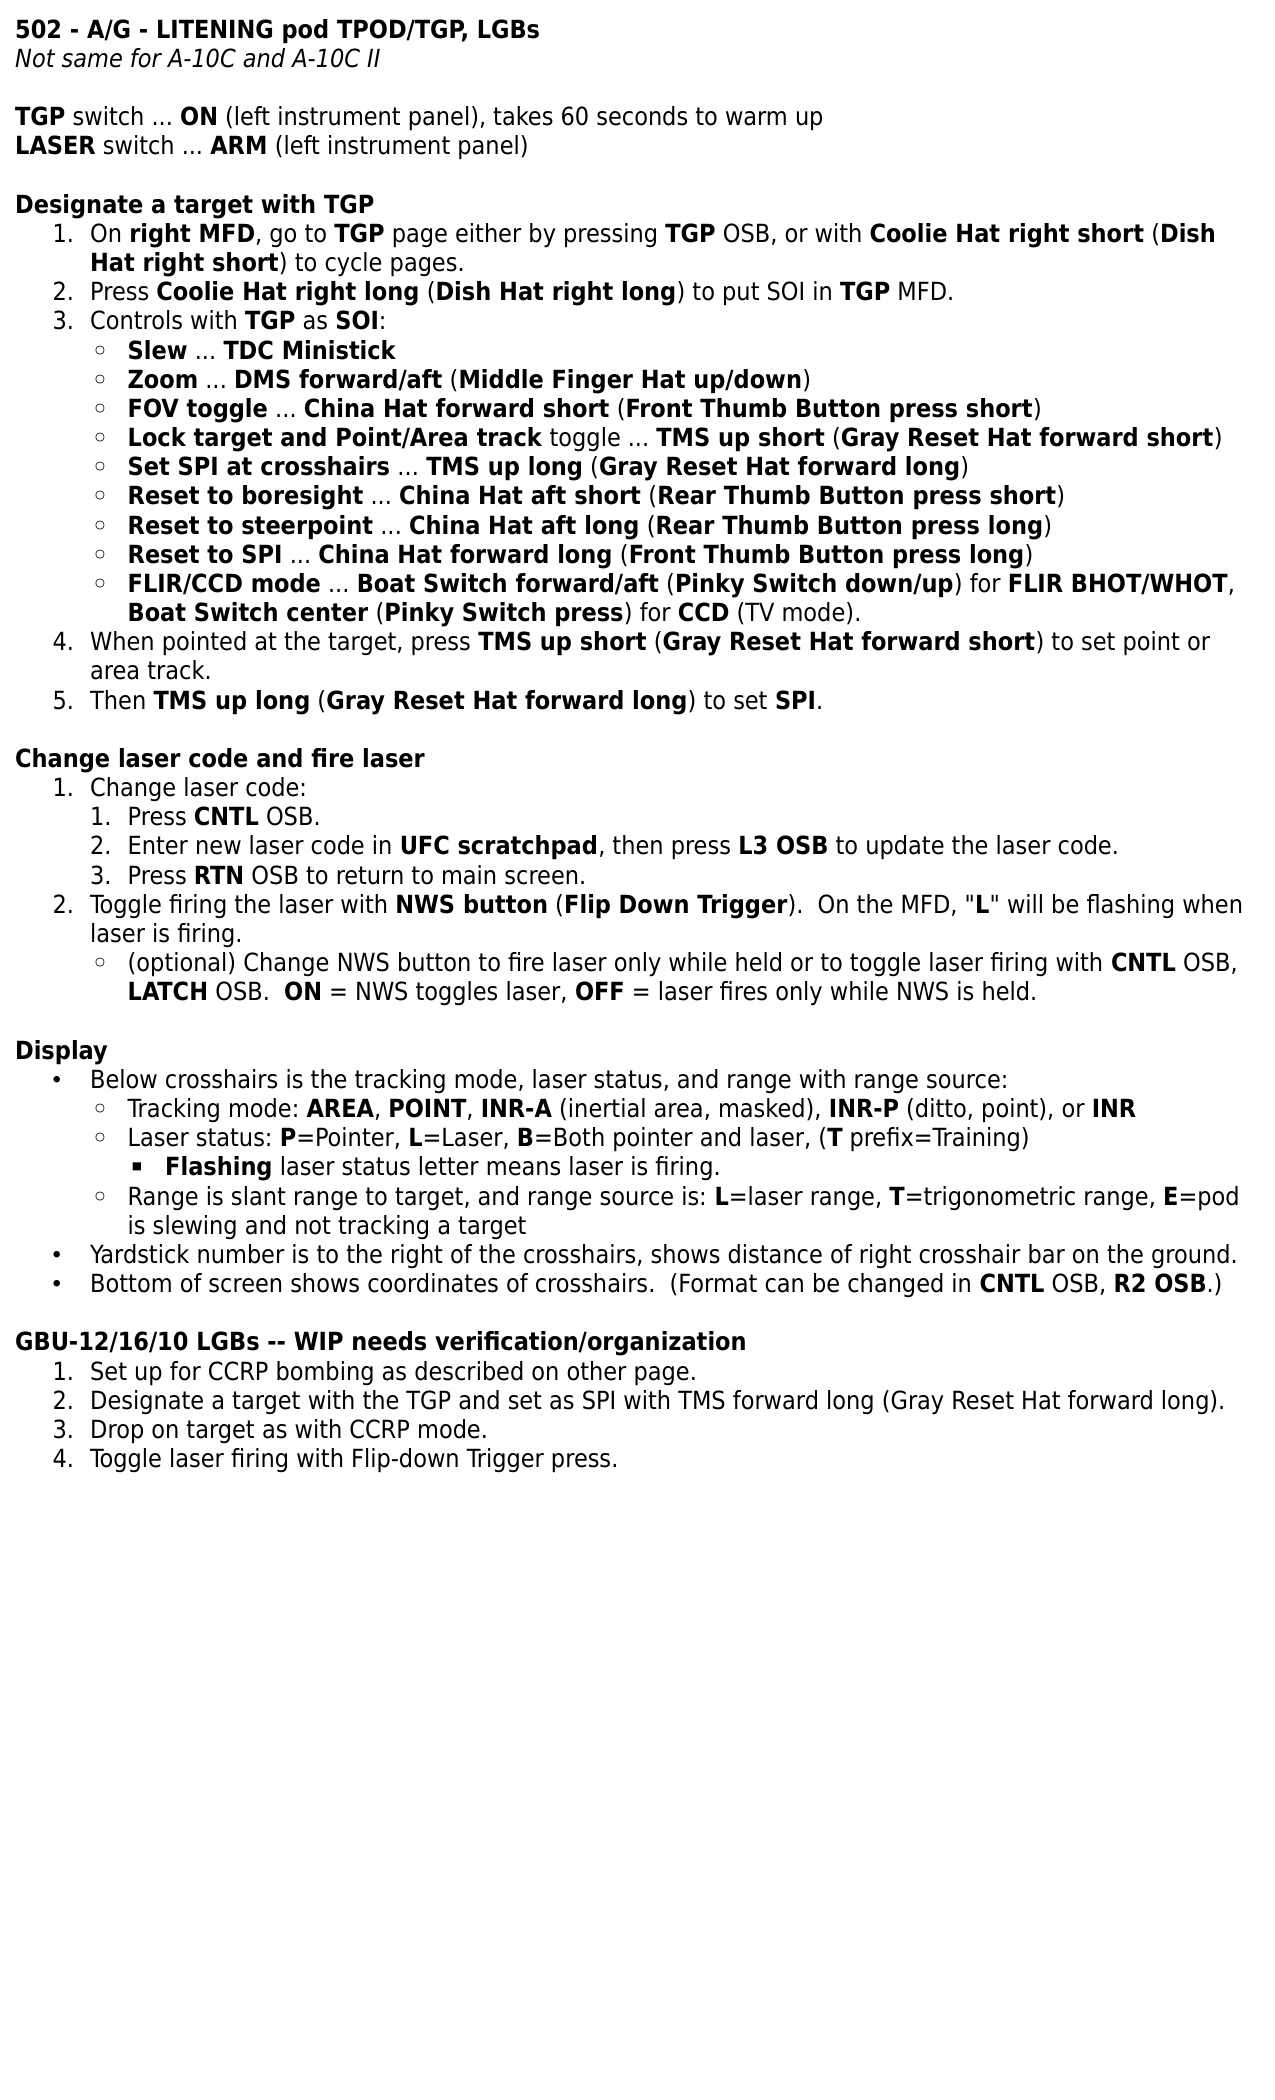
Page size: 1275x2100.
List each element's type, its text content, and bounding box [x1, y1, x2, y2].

text Not same for A-10C and A-10C II [15, 44, 1260, 73]
list Below crosshairs is the tracking mode, laser status, and range with range source: [52, 1065, 1260, 1094]
text 502 - A/G - LITENING pod TPOD/TGP, LGBs [15, 15, 1260, 44]
list Toggle laser firing with Flip-down Trigger press. [52, 1444, 1260, 1473]
text Display [15, 1036, 1260, 1065]
list (optional) Change NWS button to fire laser only while held or to toggle laser firing with CNTL OSB, LATCH OSB. ON = NWS toggles laser, OFF = laser fires only while NWS is held. [90, 948, 1260, 1007]
list Change laser code: [52, 773, 1260, 802]
text GBU-12/16/10 LGBs -- WIP needs verification/organization [15, 1327, 1260, 1357]
list On right MFD, go to TGP page either by pressing TGP OSB, or with Coolie Hat right short (Dish Hat right short) to cycle pages. [52, 219, 1260, 277]
text Designate a target with TGP [15, 190, 1260, 219]
list Laser status: P=Pointer, L=Laser, B=Both pointer and laser, (T prefix=Training) [90, 1123, 1260, 1152]
list Enter new laser code in UFC scratchpad, then press L3 OSB to update the laser code. [90, 832, 1260, 861]
list Zoom ... DMS forward/aft (Middle Finger Hat up/down) [90, 365, 1260, 394]
list Yardstick number is to the right of the crosshairs, shows distance of right crosshair bar on the ground. [52, 1240, 1260, 1269]
text TGP switch ... ON (left instrument panel), takes 60 seconds to warm up [15, 102, 1260, 132]
list Designate a target with the TGP and set as SPI with TMS forward long (Gray Reset Hat forward long). [52, 1386, 1260, 1415]
list Reset to SPI ... China Hat forward long (Front Thumb Button press long) [90, 540, 1260, 569]
list Press RTN OSB to return to main screen. [90, 861, 1260, 890]
list FLIR/CCD mode ... Boat Switch forward/aft (Pinky Switch down/up) for FLIR BHOT/WHOT, Boat Switch center (Pinky Switch press) for CCD (TV mode). [90, 569, 1260, 627]
list Tracking mode: AREA, POINT, INR-A (inertial area, masked), INR-P (ditto, point), or INR [90, 1094, 1260, 1123]
text LASER switch ... ARM (left instrument panel) [15, 132, 1260, 161]
list Bottom of screen shows coordinates of crosshairs. (Format can be changed in CNTL OSB, R2 OSB.) [52, 1269, 1260, 1298]
list Then TMS up long (Gray Reset Hat forward long) to set SPI. [52, 686, 1260, 715]
list Flashing laser status letter means laser is firing. [127, 1152, 1260, 1182]
list Press Coolie Hat right long (Dish Hat right long) to put SOI in TGP MFD. [52, 277, 1260, 307]
list Controls with TGP as SOI: [52, 307, 1260, 336]
list When pointed at the target, press TMS up short (Gray Reset Hat forward short) to set point or area track. [52, 627, 1260, 686]
list Reset to boresight ... China Hat aft short (Rear Thumb Button press short) [90, 482, 1260, 511]
list Slew ... TDC Ministick [90, 336, 1260, 365]
list Drop on target as with CCRP mode. [52, 1415, 1260, 1444]
list Set up for CCRP bombing as described on other page. [52, 1357, 1260, 1386]
list Set SPI at crosshairs ... TMS up long (Gray Reset Hat forward long) [90, 452, 1260, 482]
list Press CNTL OSB. [90, 802, 1260, 832]
list Lock target and Point/Area track toggle ... TMS up short (Gray Reset Hat forward short) [90, 423, 1260, 452]
list FOV toggle ... China Hat forward short (Front Thumb Button press short) [90, 394, 1260, 423]
text Change laser code and fire laser [15, 744, 1260, 773]
list Toggle firing the laser with NWS button (Flip Down Trigger). On the MFD, "L" will be flashing when laser is firing. [52, 890, 1260, 948]
list Reset to steerpoint ... China Hat aft long (Rear Thumb Button press long) [90, 511, 1260, 540]
list Range is slant range to target, and range source is: L=laser range, T=trigonometric range, E=pod is slewing and not tracking a target [90, 1182, 1260, 1240]
